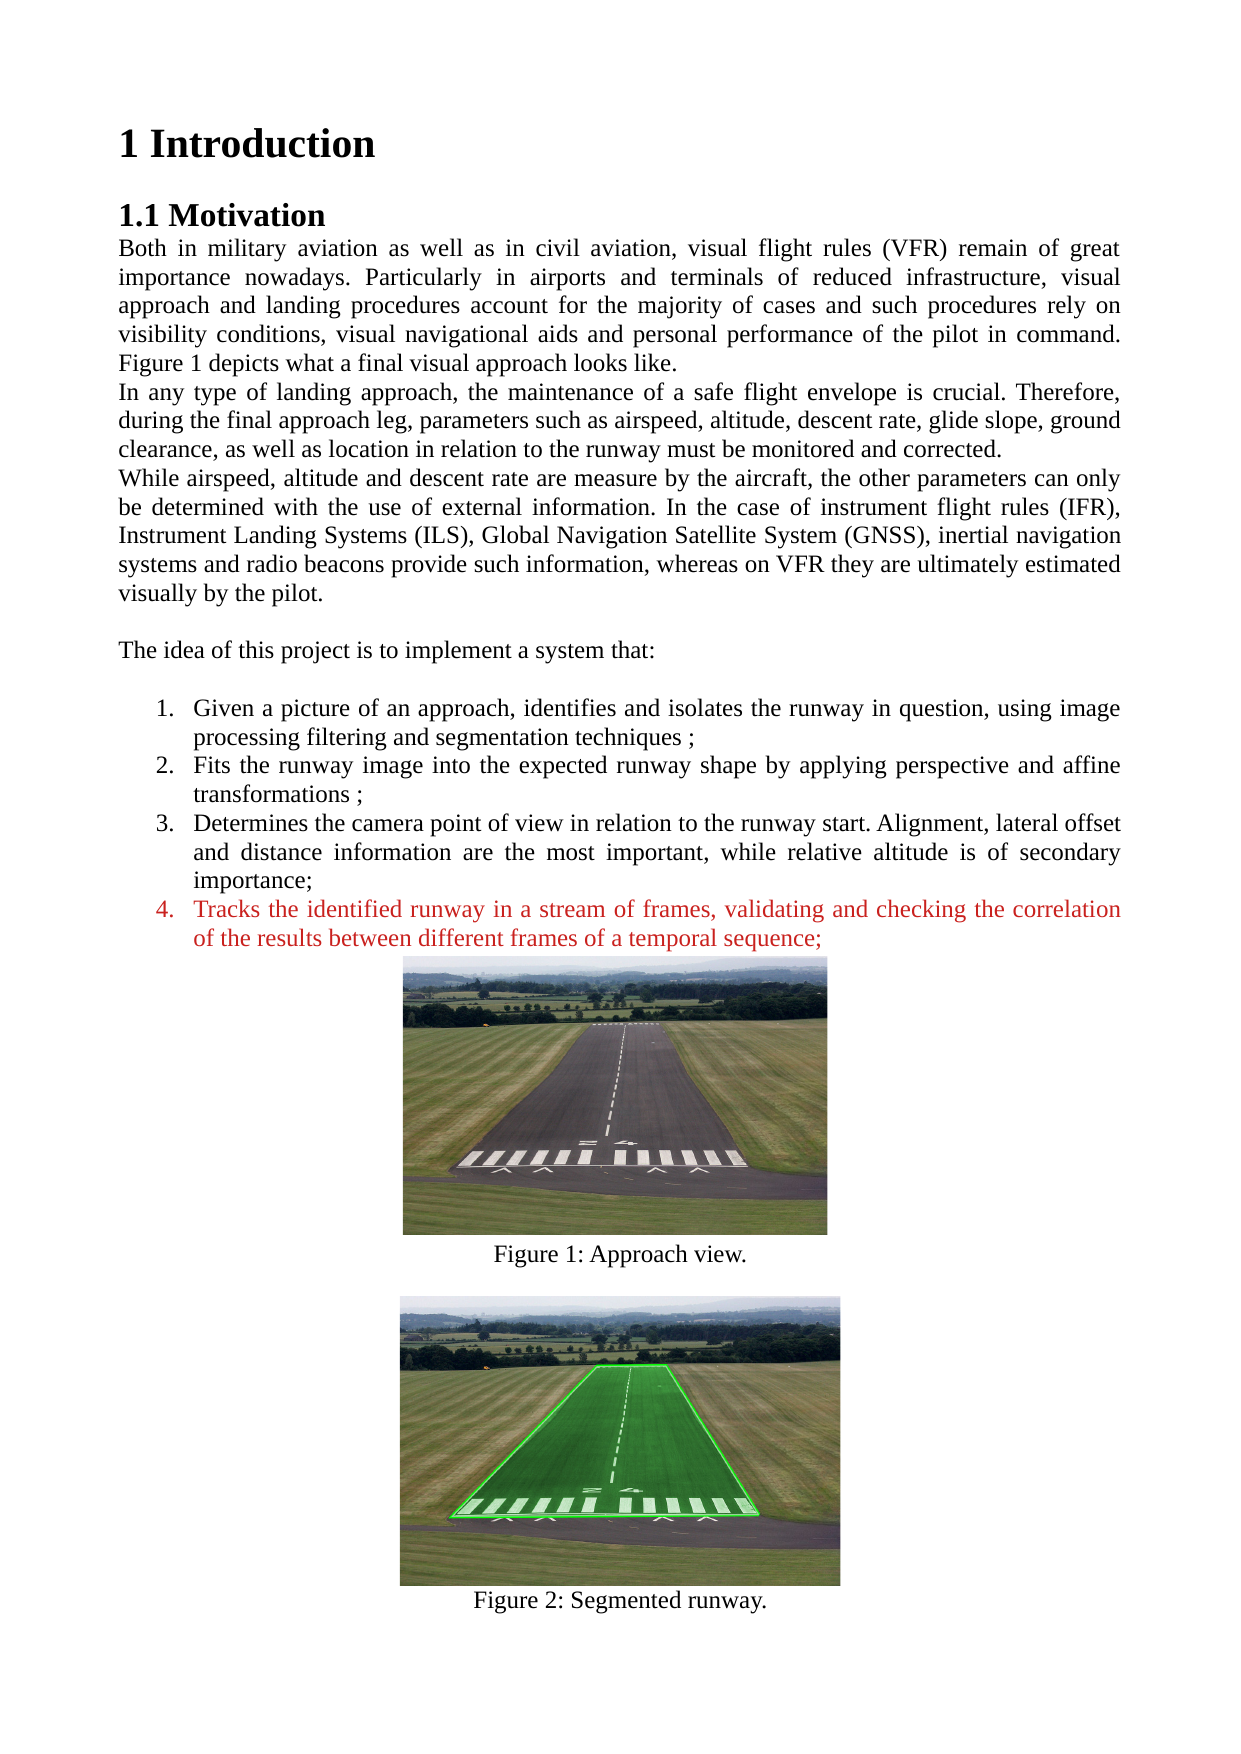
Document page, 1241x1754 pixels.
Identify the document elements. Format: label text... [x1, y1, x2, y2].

list Given a picture of an approach, identifies and isolates the runway in question, using image processing filtering and segmentation techniques ; [156, 693, 1122, 751]
list Fits the runway image into the expected runway shape by applying perspective and affine transformations ; [156, 751, 1122, 808]
text In any type of landing approach, the maintenance of a safe flight envelope is crucial. Therefore, during the final approach leg, parameters such as airspeed, altitude, descent rate, glide slope, ground clearance, as well as location in relation to the runway must be monitored and corrected. [118, 377, 1122, 463]
text Figure 1: Approach view. [118, 1239, 1122, 1268]
text Both in military aviation as well as in civil aviation, visual flight rules (VFR) remain of great importance nowadays. Particularly in airports and terminals of reduced infrastructure, visual approach and landing procedures account for the majority of cases and such procedures rely on visibility conditions, visual navigational aids and personal performance of the pilot in command. Figure 1 depicts what a final visual approach looks like. [118, 233, 1122, 377]
text The idea of this project is to implement a system that: [118, 636, 1122, 664]
text While airspeed, altitude and descent rate are measure by the aircraft, the other parameters can only be determined with the use of external information. In the case of instrument flight rules (IFR), Instrument Landing Systems (ILS), Global Navigation Satellite System (GNSS), inertial navigation systems and radio beacons provide such information, whereas on VFR they are ultimately estimated visually by the pilot. [118, 463, 1122, 607]
picture [399, 1296, 841, 1586]
text Figure 2: Segmented runway. [118, 1585, 1122, 1614]
text 1.1 Motivation [118, 195, 1122, 233]
list Determines the camera point of view in relation to the runway start. Alignment, lateral offset and distance information are the most important, while relative altitude is of secondary importance; [156, 808, 1122, 894]
picture [402, 956, 828, 1235]
list Tracks the identified runway in a stream of frames, validating and checking the correlation of the results between different frames of a temporal sequence; [156, 894, 1122, 952]
text 1 Introduction [118, 118, 1122, 166]
